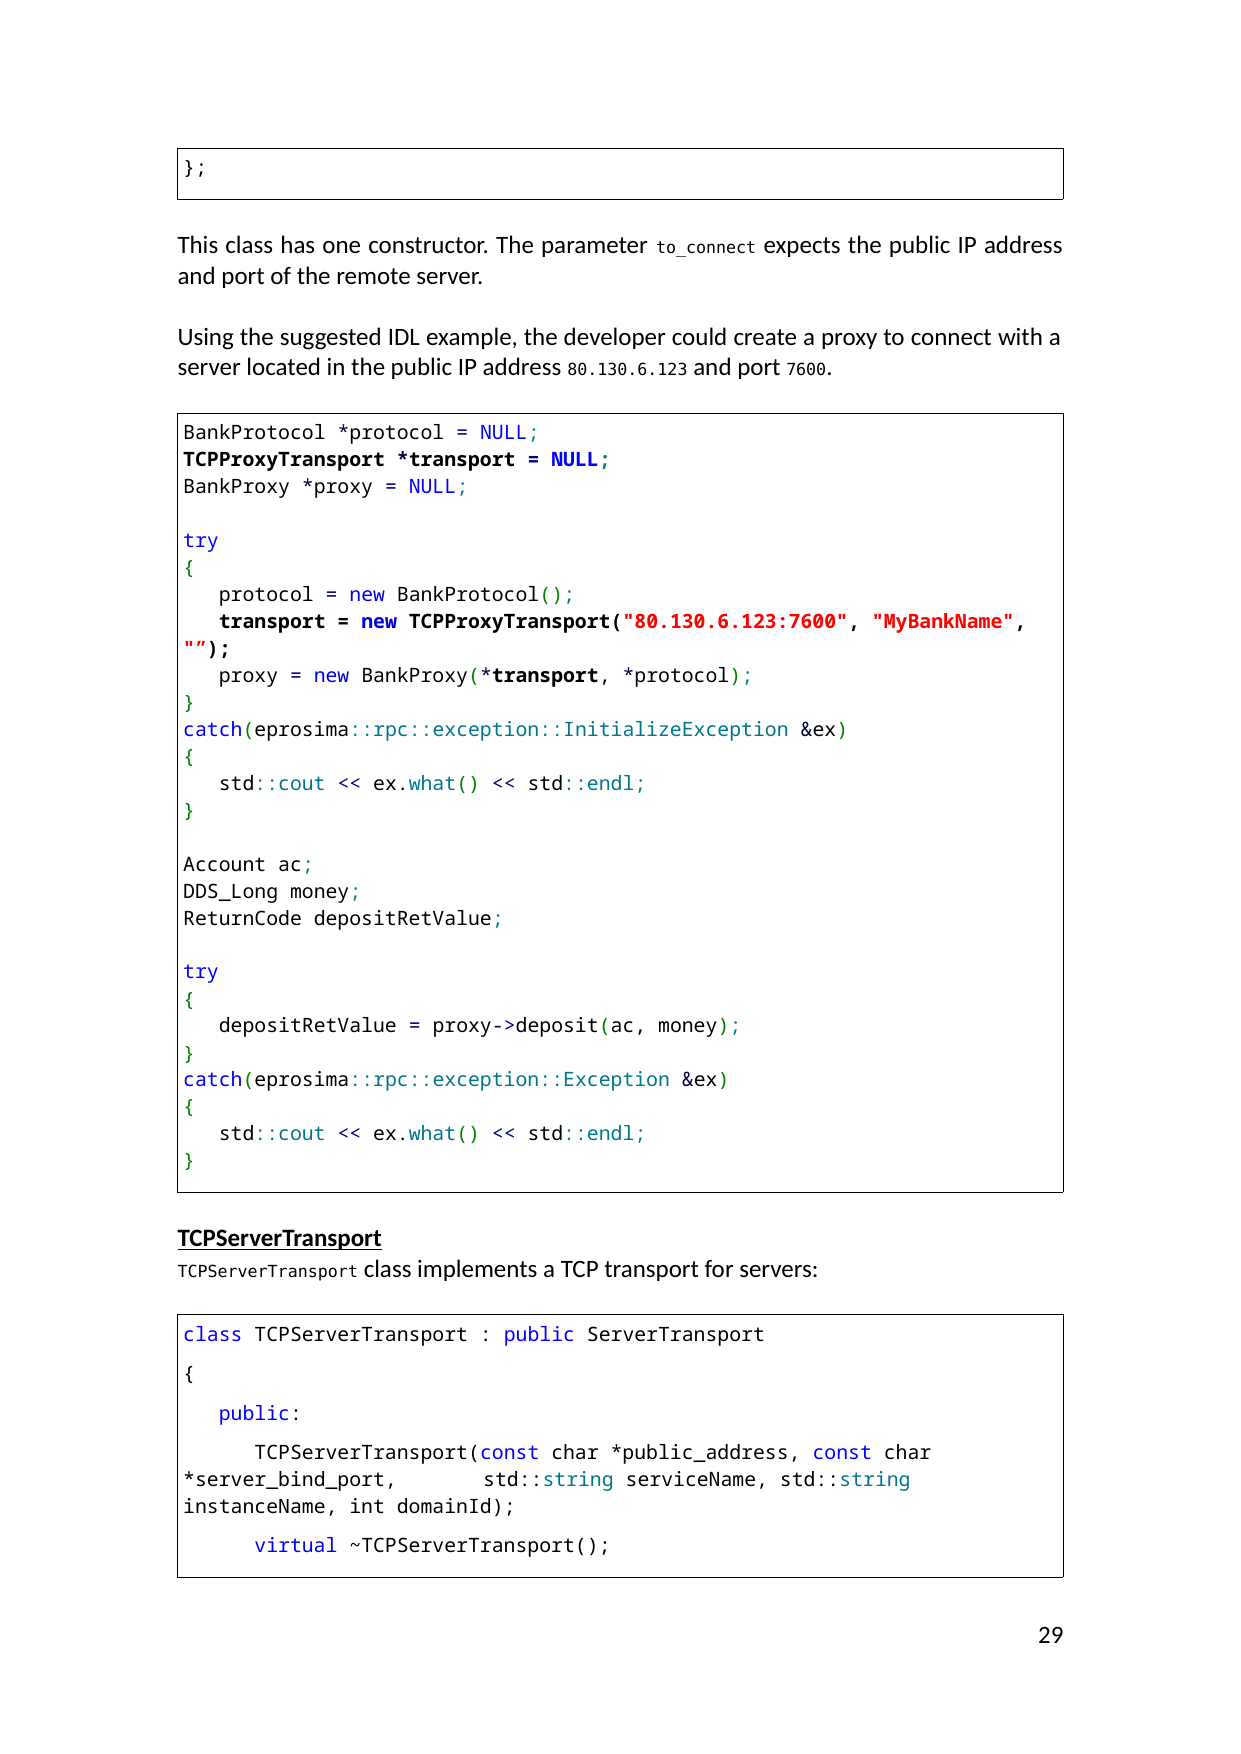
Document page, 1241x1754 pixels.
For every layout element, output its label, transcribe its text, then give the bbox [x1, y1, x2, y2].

table_header BankProtocol *protocol = NULL; TCPProxyTransport *transport = NULL; BankProxy *proxy = NULL; try { protocol = new BankProtocol(); transport = new TCPProxyTransport("80.130.6.123:7600", "MyBankName", "”); proxy = new BankProxy(*transport, *protocol); } catch(eprosima::rpc::exception::InitializeException &ex) { std::cout << ex.what() << std::endl; } Account ac; DDS_Long money; ReturnCode depositRetValue; try { depositRetValue = proxy->deposit(ac, money); } catch(eprosima::rpc::exception::Exception &ex) { std::cout << ex.what() << std::endl; } [178, 414, 1063, 1192]
table_header }; [178, 149, 1063, 199]
text Using the suggested IDL example, the developer could create a proxy to connect with a server located in the public IP address 80.130.6.123 and port 7600. [177, 321, 1063, 382]
text TCPServerTransport class implements a TCP transport for servers: [177, 1253, 1063, 1283]
table_header class TCPServerTransport : public ServerTransport { public: TCPServerTransport(const char *public_address, const char *server_bind_port, std::string serviceName, std::string instanceName, int domainId); virtual ~TCPServerTransport(); [178, 1315, 1063, 1577]
text TCPServerTransport [177, 1222, 1063, 1253]
text This class has one constructor. The parameter to_connect expects the public IP address and port of the remote server. [177, 229, 1063, 290]
